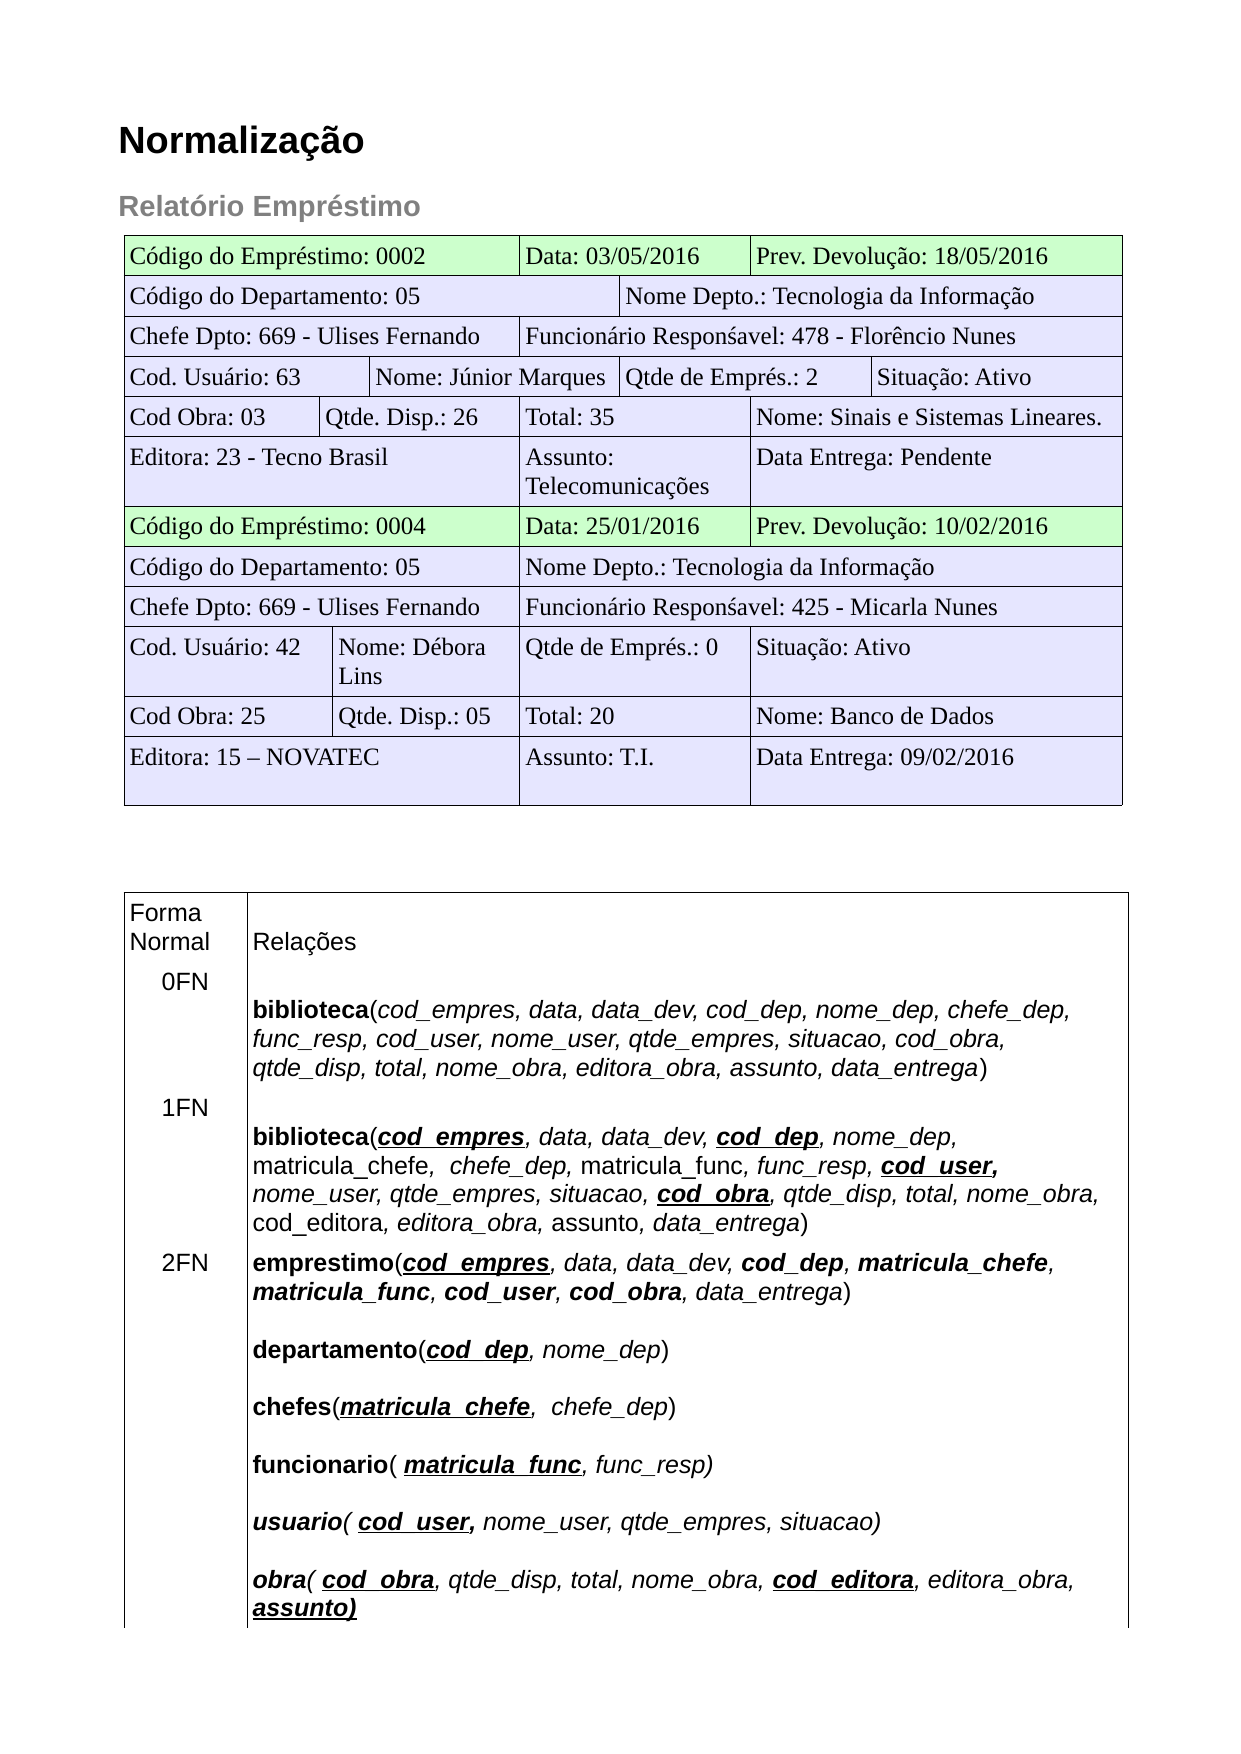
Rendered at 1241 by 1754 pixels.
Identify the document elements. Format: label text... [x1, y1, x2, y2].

table_cell 1FN [125, 1088, 247, 1243]
table_cell Qtde de Emprés.: 2 [620, 357, 871, 396]
table_cell Código do Departamento: 05 [125, 547, 519, 586]
subtitle Normalização [118, 118, 1122, 162]
table_cell Data Entrega: 09/02/2016 [751, 737, 1122, 805]
table_cell Total: 35 [520, 397, 750, 436]
table_cell Qtde. Disp.: 26 [320, 397, 519, 436]
table_cell Assunto: Telecomunicações [520, 437, 750, 506]
table_cell Editora: 15 – NOVATEC [125, 737, 519, 805]
table_cell Cod Obra: 03 [125, 397, 319, 436]
table_cell Total: 20 [520, 697, 750, 736]
table_cell Código do Empréstimo: 0004 [125, 507, 519, 546]
table_cell Cod. Usuário: 63 [125, 357, 369, 396]
subtitle Relatório Empréstimo [118, 189, 1122, 222]
table_cell Prev. Devolução: 10/02/2016 [751, 507, 1122, 546]
table_cell Qtde de Emprés.: 0 [520, 627, 750, 696]
table_cell Data Entrega: Pendente [751, 437, 1122, 506]
table_cell 0FN [125, 961, 247, 1087]
table_cell Situação: Ativo [751, 627, 1122, 696]
table_cell biblioteca(cod_empres, data, data_dev, cod_dep, nome_dep, matricula_chefe, chefe_dep, matricula_func, func_resp, cod_user, nome_user, qtde_empres, situacao, cod_obra, qtde_disp, total, nome_obra, cod_editora, editora_obra, assunto, data_entrega) [248, 1088, 1128, 1243]
table_header Relações [248, 893, 1128, 961]
table_cell Situação: Ativo [872, 357, 1122, 396]
table_cell Nome: Júnior Marques [370, 357, 619, 396]
table_cell Cod Obra: 25 [125, 697, 332, 736]
table_cell Cod. Usuário: 42 [125, 627, 332, 696]
table_cell Data: 25/01/2016 [520, 507, 750, 546]
table_cell emprestimo(cod_empres, data, data_dev, cod_dep, matricula_chefe, matricula_func, cod_user, cod_obra, data_entrega) departamento(cod_dep, nome_dep) chefes(matricula_chefe, chefe_dep) funcionario( matricula_func, func_resp) usuario( cod_user, nome_user, qtde_empres, situacao) obra( cod_obra, qtde_disp, total, nome_obra, cod_editora, editora_obra, assunto) [248, 1243, 1128, 1628]
table_cell Assunto: T.I. [520, 737, 750, 805]
table_header Forma Normal [125, 893, 247, 961]
table_header Data: 03/05/2016 [520, 236, 750, 275]
table_cell Qtde. Disp.: 05 [333, 697, 519, 736]
table_cell Nome: Banco de Dados [751, 697, 1122, 736]
table_cell Chefe Dpto: 669 - Ulises Fernando [125, 317, 519, 356]
table_cell Nome Depto.: Tecnologia da Informação [620, 276, 1122, 316]
table_cell Nome: Sinais e Sistemas Lineares. [751, 397, 1122, 436]
table_cell Editora: 23 - Tecno Brasil [125, 437, 519, 506]
table_cell Funcionário Responśavel: 478 - Florêncio Nunes [520, 317, 1122, 356]
table_cell Chefe Dpto: 669 - Ulises Fernando [125, 587, 519, 626]
table_header Prev. Devolução: 18/05/2016 [751, 236, 1122, 275]
table_cell Nome: Débora Lins [333, 627, 519, 696]
table_cell Funcionário Responśavel: 425 - Micarla Nunes [520, 587, 1122, 626]
table_cell Código do Departamento: 05 [125, 276, 619, 316]
table_header Código do Empréstimo: 0002 [125, 236, 519, 275]
table_cell biblioteca(cod_empres, data, data_dev, cod_dep, nome_dep, chefe_dep, func_resp, cod_user, nome_user, qtde_empres, situacao, cod_obra, qtde_disp, total, nome_obra, editora_obra, assunto, data_entrega) [248, 961, 1128, 1087]
table_cell 2FN [125, 1243, 247, 1628]
table_cell Nome Depto.: Tecnologia da Informação [520, 547, 1122, 586]
